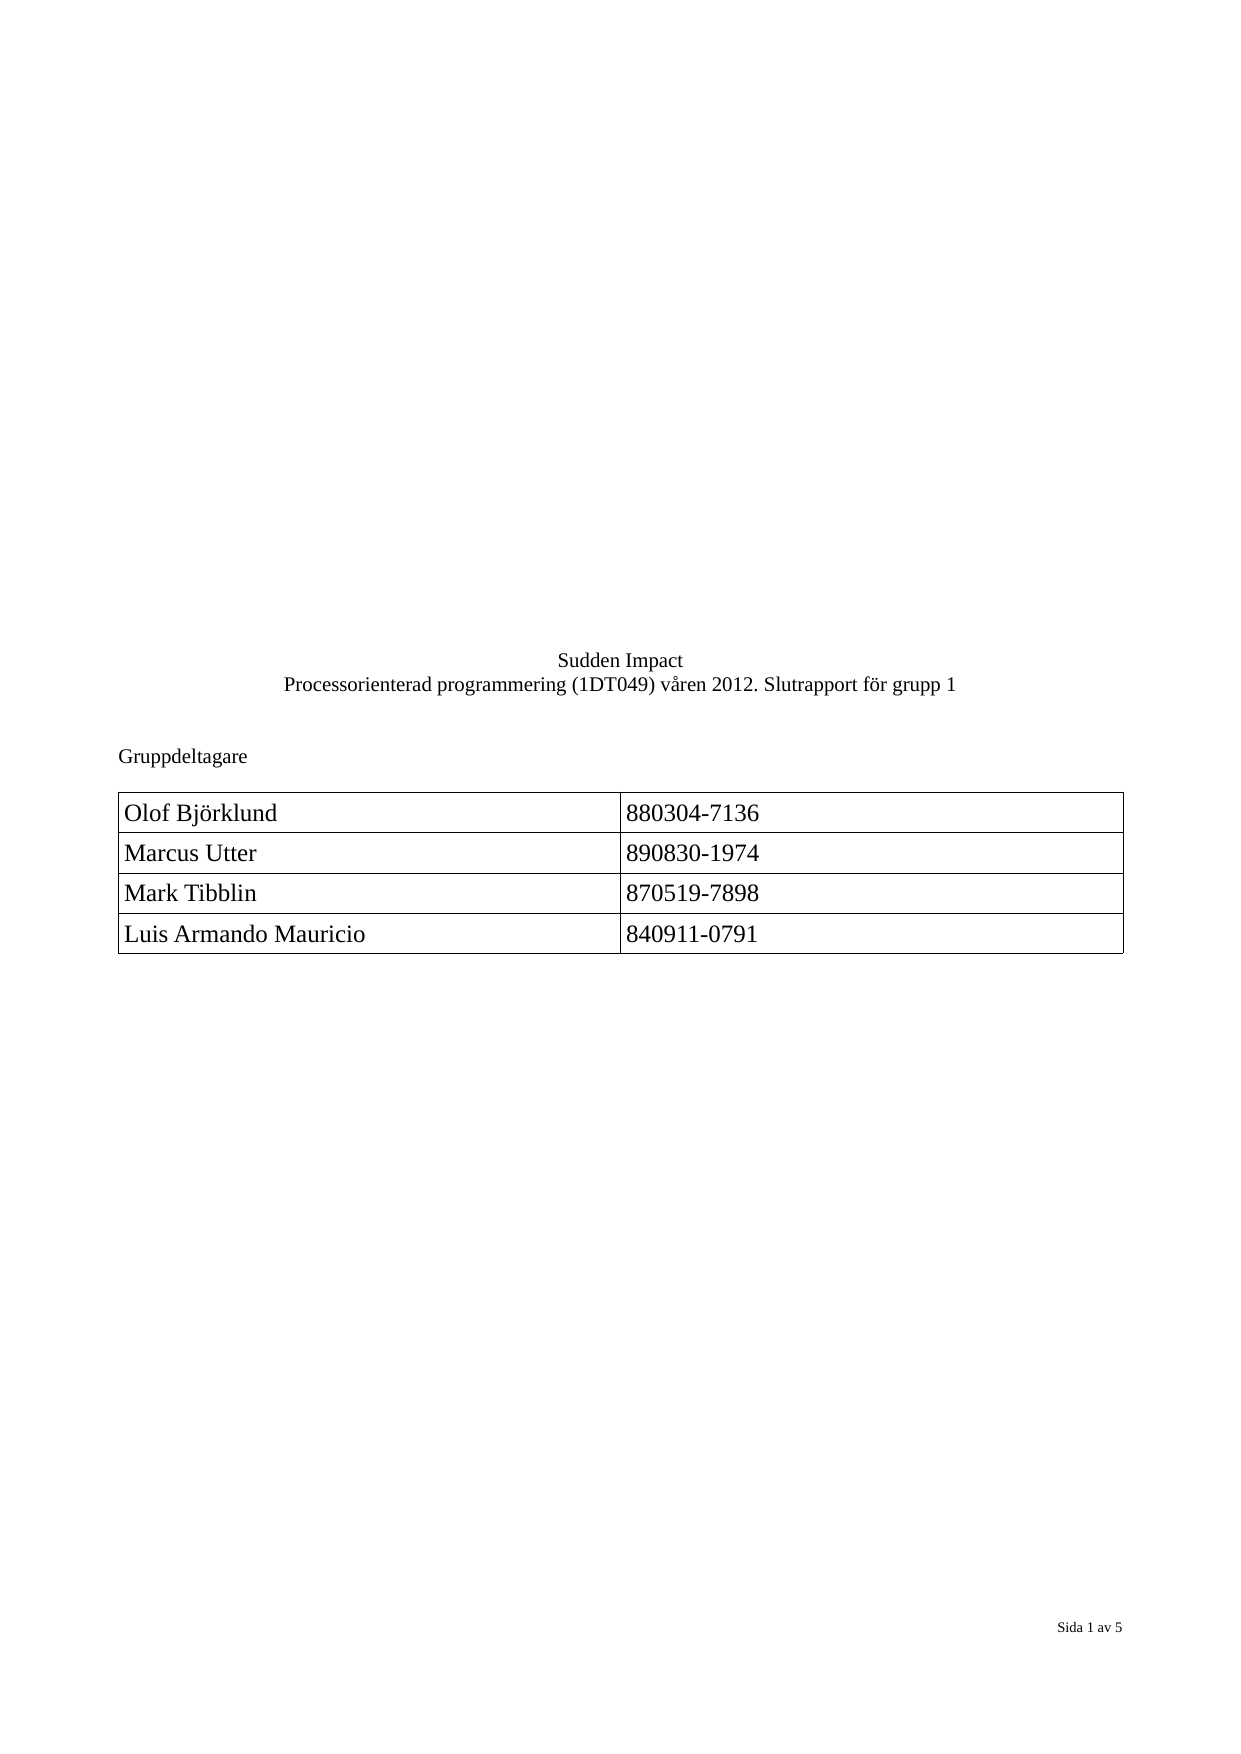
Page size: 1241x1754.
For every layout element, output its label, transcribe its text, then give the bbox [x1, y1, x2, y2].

table_header 880304-7136 [621, 793, 1123, 832]
text Sudden Impact [118, 647, 1122, 672]
table_cell Luis Armando Mauricio [119, 914, 620, 953]
table_cell 890830-1974 [621, 833, 1123, 872]
text Processorienterad programmering (1DT049) våren 2012. Slutrapport för grupp 1 [118, 672, 1122, 696]
table_cell Mark Tibblin [119, 874, 620, 913]
table_cell 870519-7898 [621, 874, 1123, 913]
table_cell 840911-0791 [621, 914, 1123, 953]
table_cell Marcus Utter [119, 833, 620, 872]
table_header Olof Björklund [119, 793, 620, 832]
text Gruppdeltagare [118, 744, 1122, 768]
